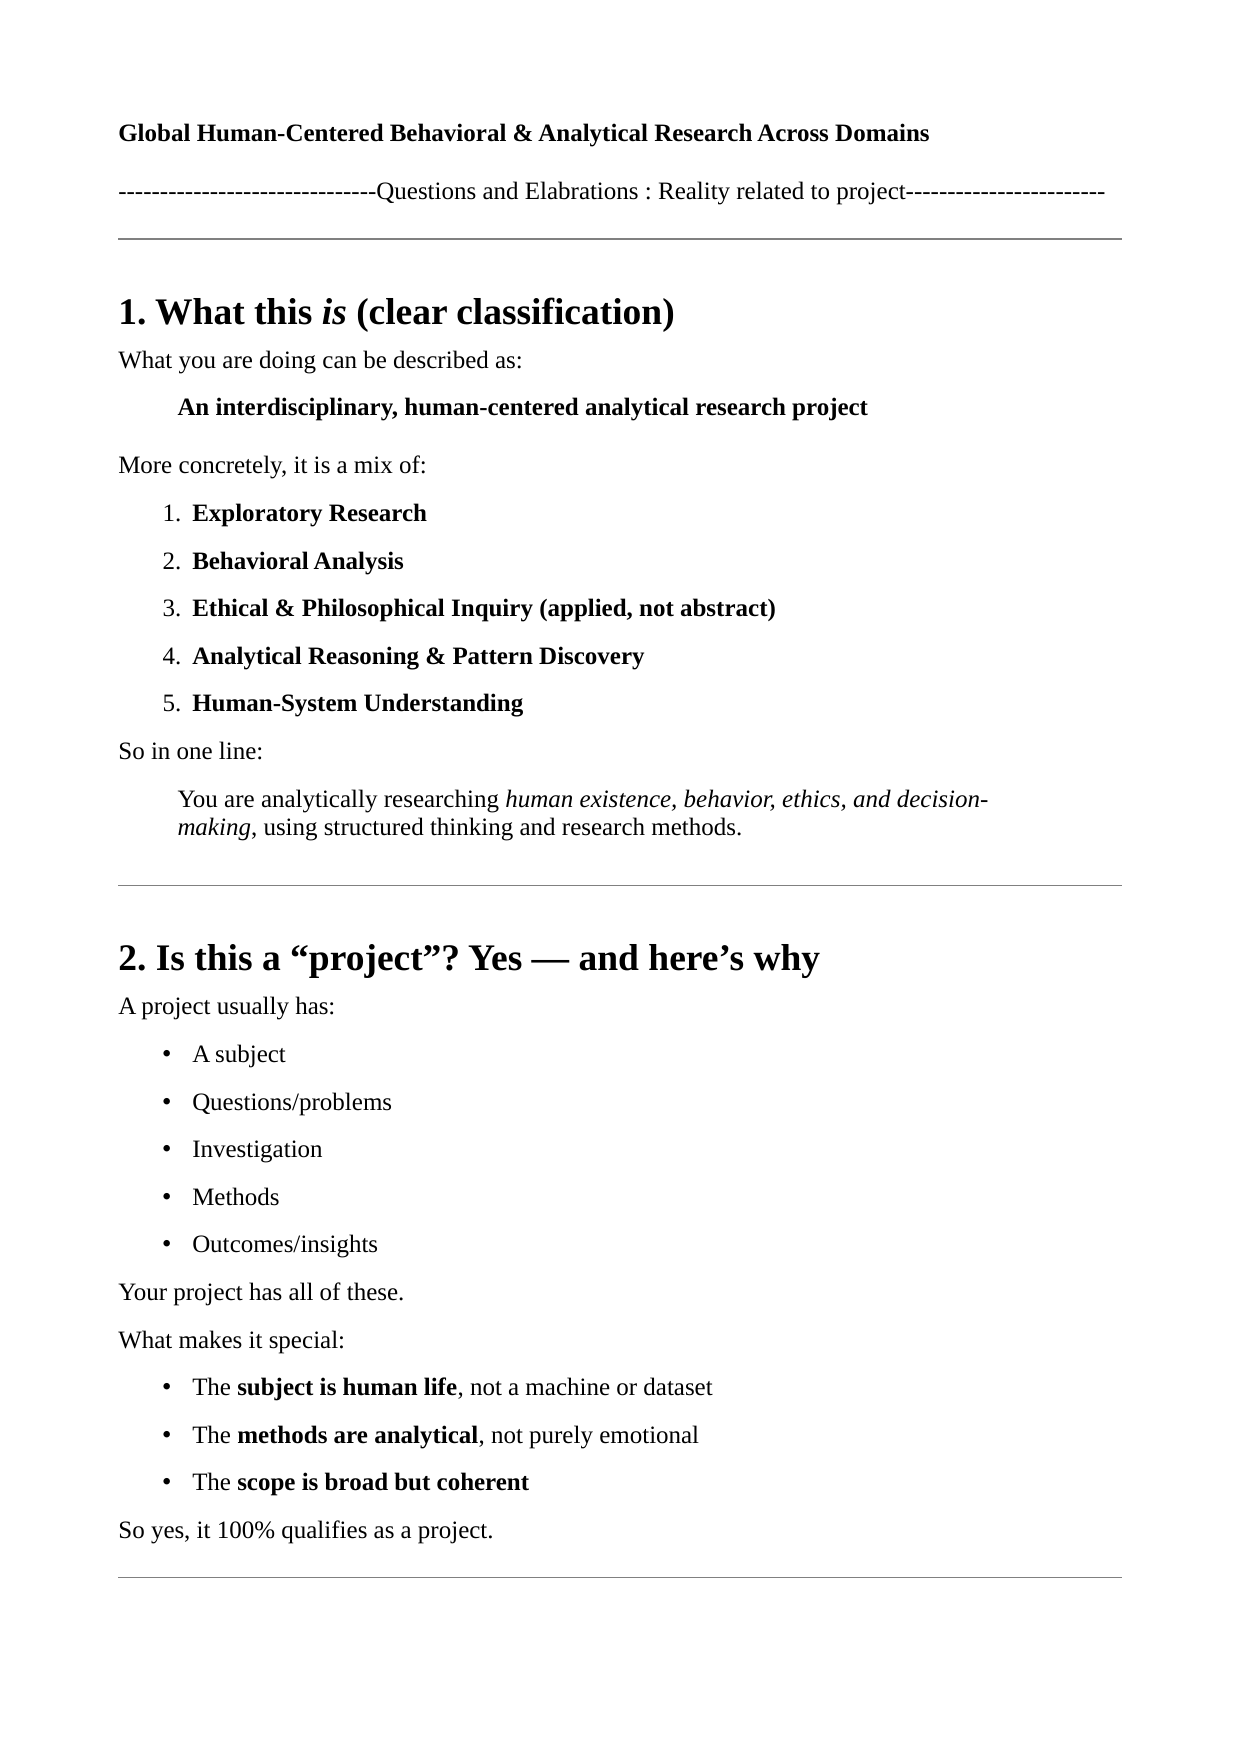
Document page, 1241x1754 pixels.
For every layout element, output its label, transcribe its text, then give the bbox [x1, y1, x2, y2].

text So in one line: [118, 736, 1122, 765]
list Behavioral Analysis [162, 546, 1122, 574]
list A subject [162, 1039, 1122, 1068]
text You are analytically researching human existence, behavior, ethics, and decision-making, using structured thinking and research methods. [177, 784, 1063, 841]
text What makes it special: [118, 1325, 1122, 1353]
subtitle 2. Is this a “project”? Yes — and here’s why [118, 936, 1122, 979]
list Human-System Understanding [162, 688, 1122, 717]
list Investigation [162, 1134, 1122, 1163]
list Ethical & Philosophical Inquiry (applied, not abstract) [162, 593, 1122, 622]
list The subject is human life, not a machine or dataset [162, 1372, 1122, 1401]
text More concretely, it is a mix of: [118, 451, 1122, 479]
list Methods [162, 1182, 1122, 1211]
text A project usually has: [118, 991, 1122, 1020]
list Questions/problems [162, 1087, 1122, 1115]
list Outcomes/insights [162, 1229, 1122, 1258]
text -------------------------------Questions and Elabrations : Reality related to project------------------------ [118, 176, 1122, 205]
subtitle 1. What this is (clear classification) [118, 289, 1122, 332]
list Exploratory Research [162, 498, 1122, 527]
list The scope is broad but coherent [162, 1467, 1122, 1496]
list Analytical Reasoning & Pattern Discovery [162, 641, 1122, 670]
text What you are doing can be described as: [118, 345, 1122, 373]
text So yes, it 100% qualifies as a project. [118, 1515, 1122, 1544]
text An interdisciplinary, human-centered analytical research project [177, 392, 1063, 421]
text Your project has all of these. [118, 1277, 1122, 1306]
list The methods are analytical, not purely emotional [162, 1420, 1122, 1449]
